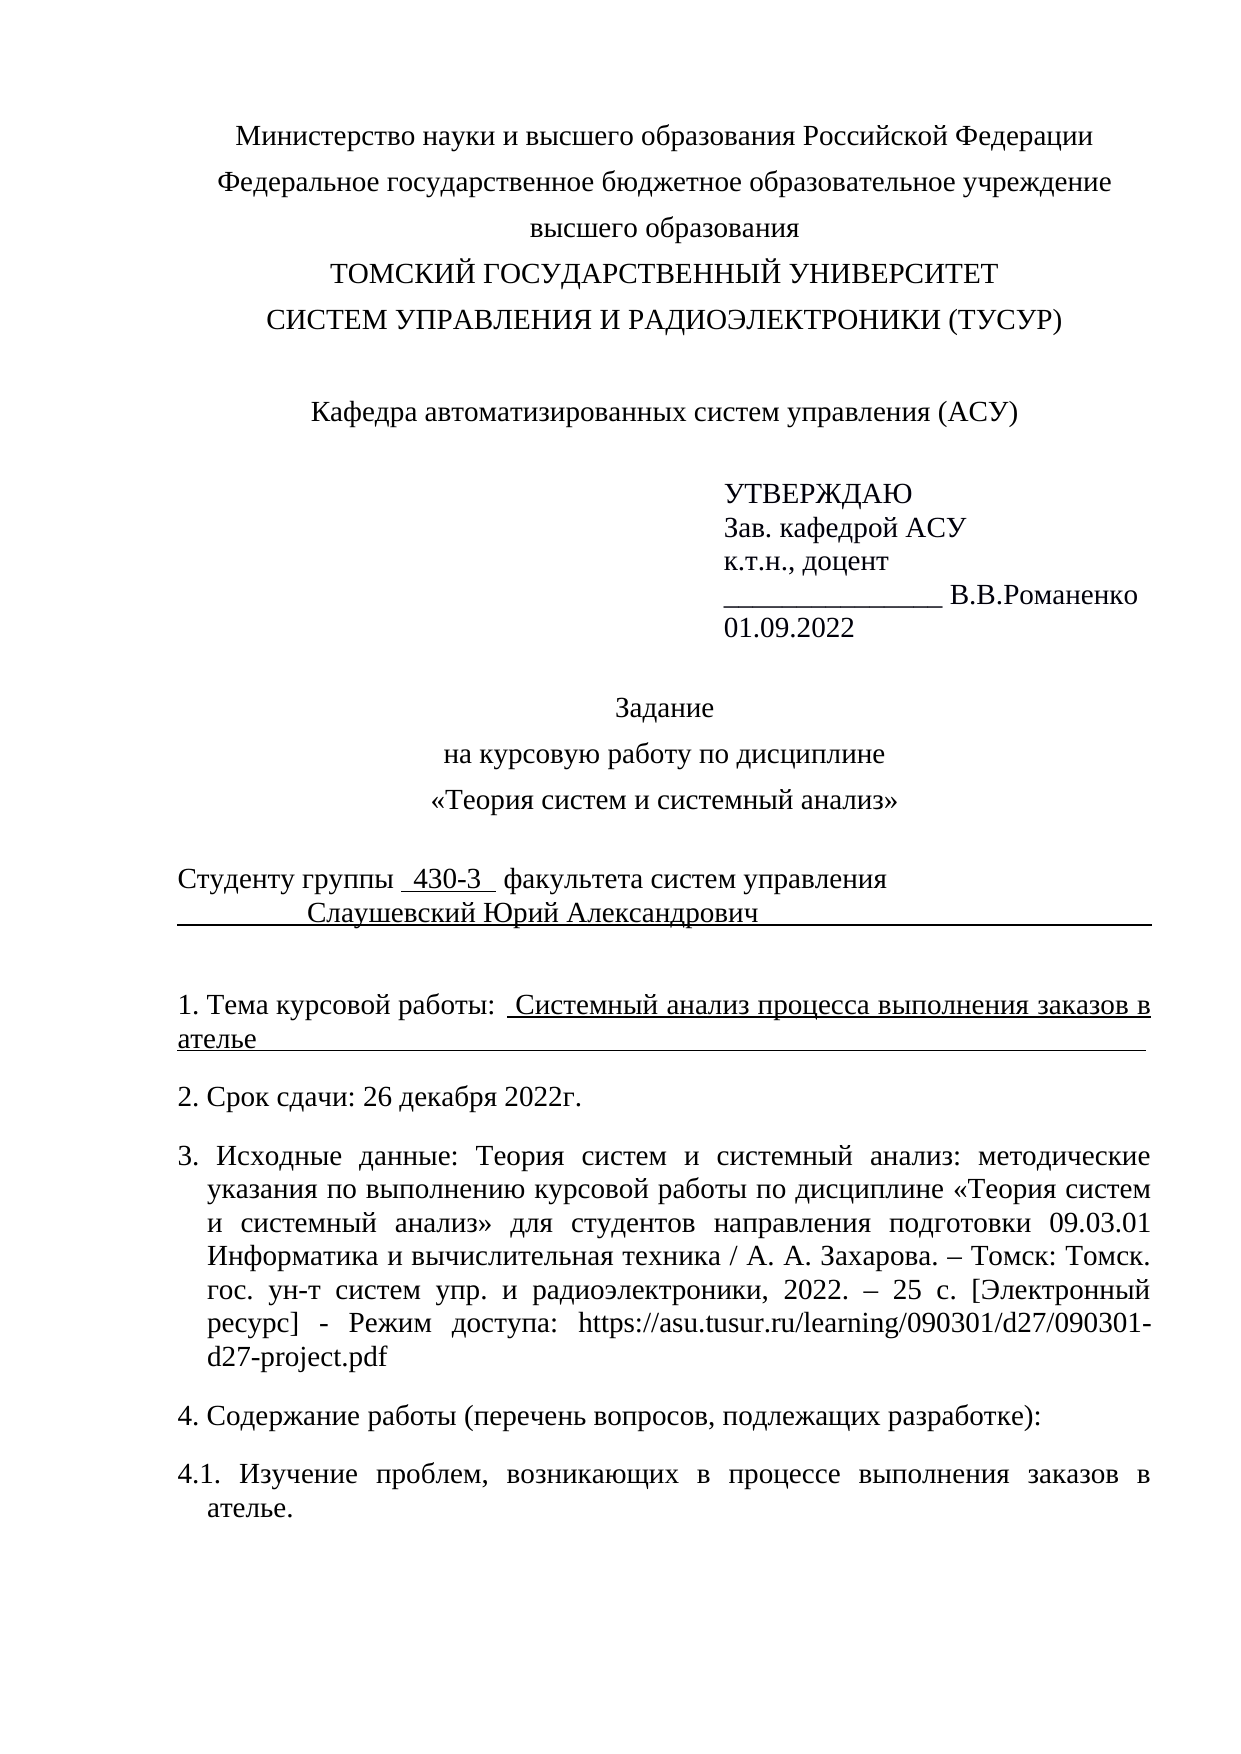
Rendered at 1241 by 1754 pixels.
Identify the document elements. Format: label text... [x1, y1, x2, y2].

text 2. Срок сдачи: 26 декабря 2022г. [177, 1079, 1152, 1113]
text Министерство науки и высшего образования Российской Федерации [177, 118, 1152, 152]
text 01.09.2022 [177, 610, 1152, 644]
text СИСТЕМ УПРАВЛЕНИЯ И РАДИОЭЛЕКТРОНИКИ (ТУСУР) [177, 302, 1152, 336]
text 4.1. Изучение проблем, возникающих в процессе выполнения заказов в ателье. [177, 1456, 1152, 1523]
text 1. Тема курсовой работы: Системный анализ процесса выполнения заказов в ателье [177, 987, 1152, 1054]
text к.т.н., доцент [177, 543, 1152, 577]
text 4. Содержание работы (перечень вопросов, подлежащих разработке): [177, 1398, 1152, 1431]
text Студенту группы 430-3 факультета систем управления [177, 862, 1152, 895]
text Зав. кафедрой АСУ [177, 510, 1152, 543]
text ТОМСКИЙ ГОСУДАРСТВЕННЫЙ УНИВЕРСИТЕТ [177, 256, 1152, 290]
text _______________ В.В.Романенко [177, 577, 1152, 610]
text Слаушевский Юрий Александрович [177, 895, 1152, 924]
text «Теория систем и системный анализ» [177, 782, 1152, 816]
text Кафедра автоматизированных систем управления (АСУ) [177, 394, 1152, 428]
text на курсовую работу по дисциплине [177, 736, 1152, 769]
text УТВЕРЖДАЮ [177, 476, 1152, 510]
text 3. Исходные данные: Теория систем и системный анализ: методические указания по выполнению курсовой работы по дисциплине «Теория систем и системный анализ» для студентов направления подготовки 09.03.01 Информатика и вычислительная техника / А. А. Захарова. – Томск: Томск. гос. ун-т систем упр. и радиоэлектроники, 2022. – 25 с. [Электронный ресурс] - Режим доступа: https://asu.tusur.ru/learning/090301/d27/090301-d27-project.pdf [177, 1138, 1152, 1373]
text Задание [177, 690, 1152, 723]
text Федеральное государственное бюджетное образовательное учреждение [177, 164, 1152, 198]
text высшего образования [177, 210, 1152, 244]
